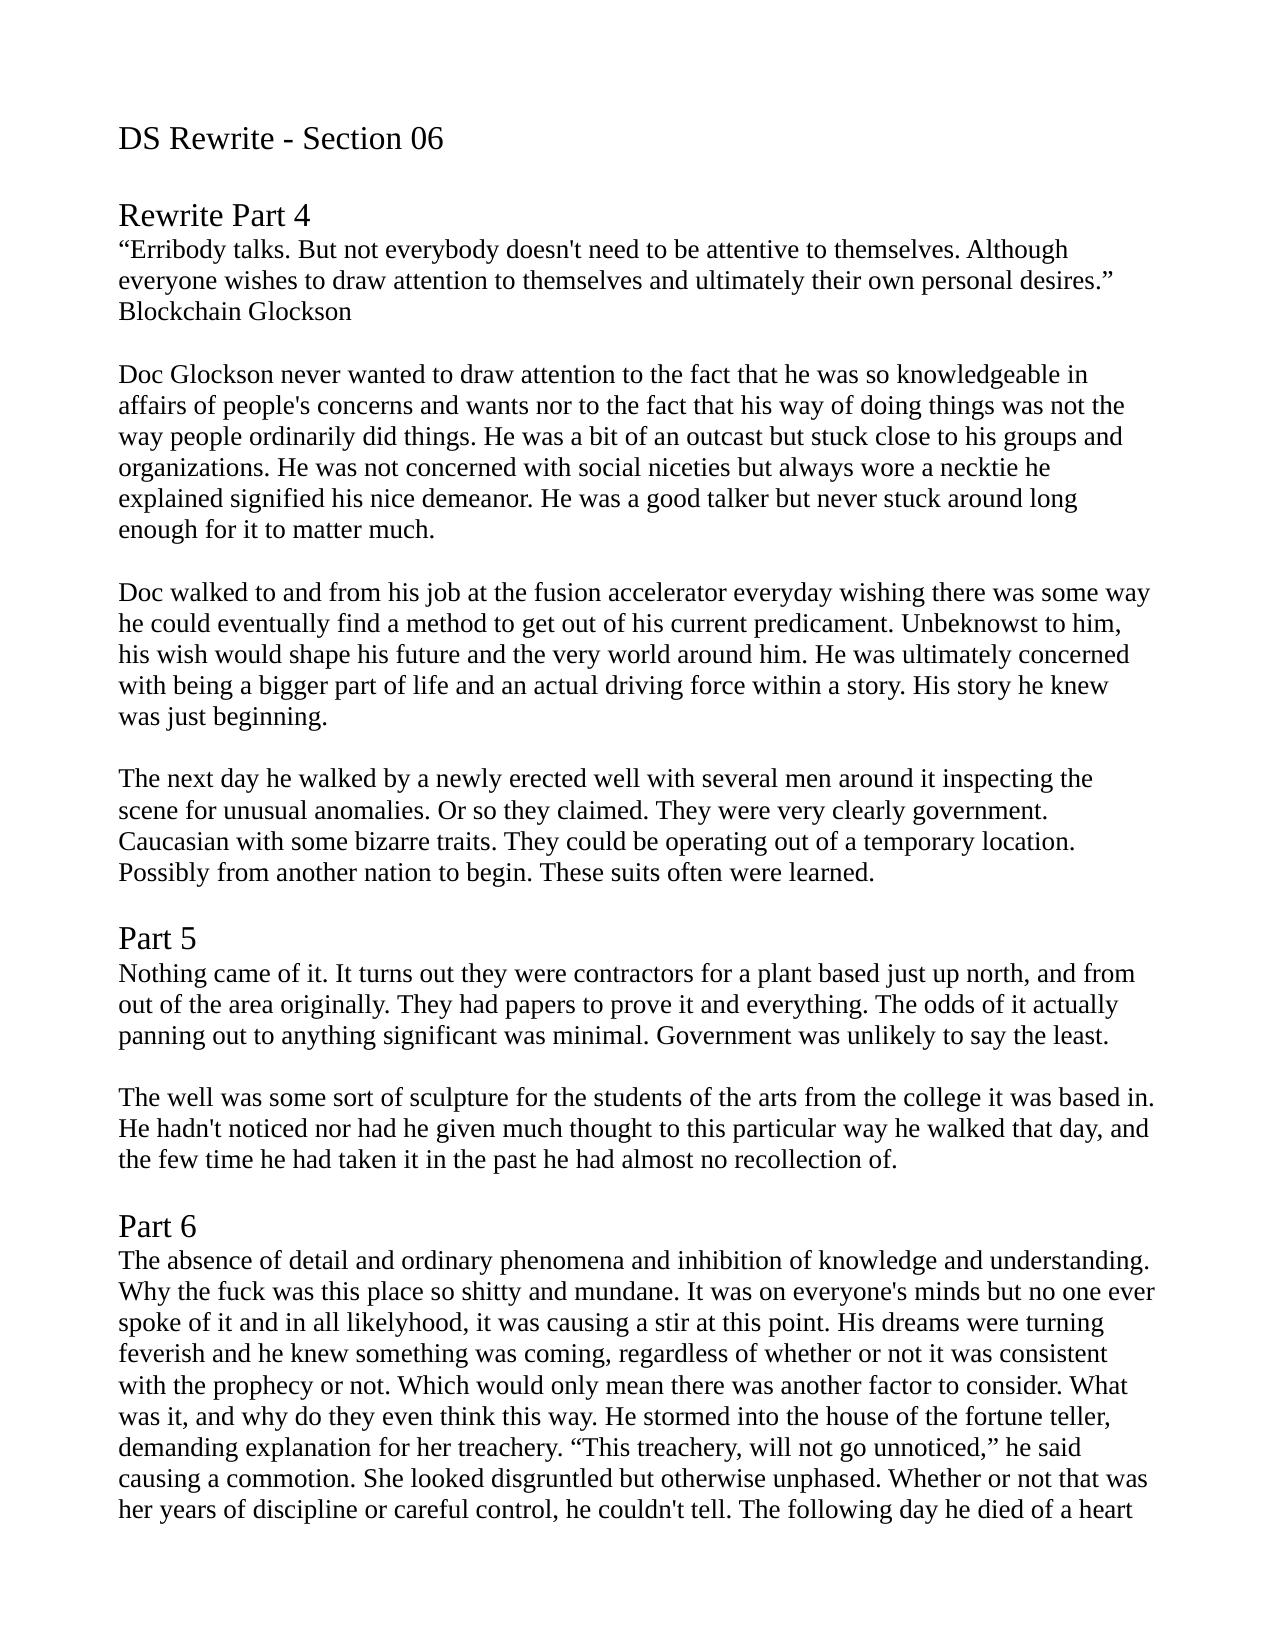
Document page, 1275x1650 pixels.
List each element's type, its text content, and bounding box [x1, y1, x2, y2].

text Rewrite Part 4 [118, 195, 1157, 233]
text The well was some sort of sculpture for the students of the arts from the college it was based in. He hadn't noticed nor had he given much thought to this particular way he walked that day, and the few time he had taken it in the past he had almost no recollection of. [118, 1081, 1157, 1175]
text DS Rewrite - Section 06 [118, 118, 1157, 156]
text The absence of detail and ordinary phenomena and inhibition of knowledge and understanding. Why the fuck was this place so shitty and mundane. It was on everyone's minds but no one ever spoke of it and in all likelyhood, it was causing a stir at this point. His dreams were turning feverish and he knew something was coming, regardless of whether or not it was consistent with the prophecy or not. Which would only mean there was another factor to consider. What was it, and why do they even think this way. He stormed into the house of the fortune teller, demanding explanation for her treachery. “This treachery, will not go unnoticed,” he said causing a commotion. She looked disgruntled but otherwise unphased. Whether or not that was her years of discipline or careful control, he couldn't tell. The following day he died of a heart [118, 1244, 1157, 1524]
text The next day he walked by a newly erected well with several men around it inspecting the scene for unusual anomalies. Or so they claimed. They were very clearly government. Caucasian with some bizarre traits. They could be operating out of a temporary location. Possibly from another nation to begin. These suits often were learned. [118, 763, 1157, 887]
text Part 5 [118, 918, 1157, 957]
text “Erribody talks. But not everybody doesn't need to be attentive to themselves. Although everyone wishes to draw attention to themselves and ultimately their own personal desires.” Blockchain Glockson [118, 233, 1157, 327]
text Doc Glockson never wanted to draw attention to the fact that he was so knowledgeable in affairs of people's concerns and wants nor to the fact that his way of doing things was not the way people ordinarily did things. He was a bit of an outcast but stuck close to his groups and organizations. He was not concerned with social niceties but always wore a necktie he explained signified his nice demeanor. He was a good talker but never stuck around long enough for it to matter much. [118, 358, 1157, 544]
text Doc walked to and from his job at the fusion accelerator everyday wishing there was some way he could eventually find a method to get out of his current predicament. Unbeknowst to him, his wish would shape his future and the very world around him. He was ultimately concerned with being a bigger part of life and an actual driving force within a story. His story he knew was just beginning. [118, 576, 1157, 731]
text Nothing came of it. It turns out they were contractors for a plant based just up north, and from out of the area originally. They had papers to prove it and everything. The odds of it actually panning out to anything significant was minimal. Government was unlikely to say the least. [118, 957, 1157, 1050]
text Part 6 [118, 1206, 1157, 1244]
